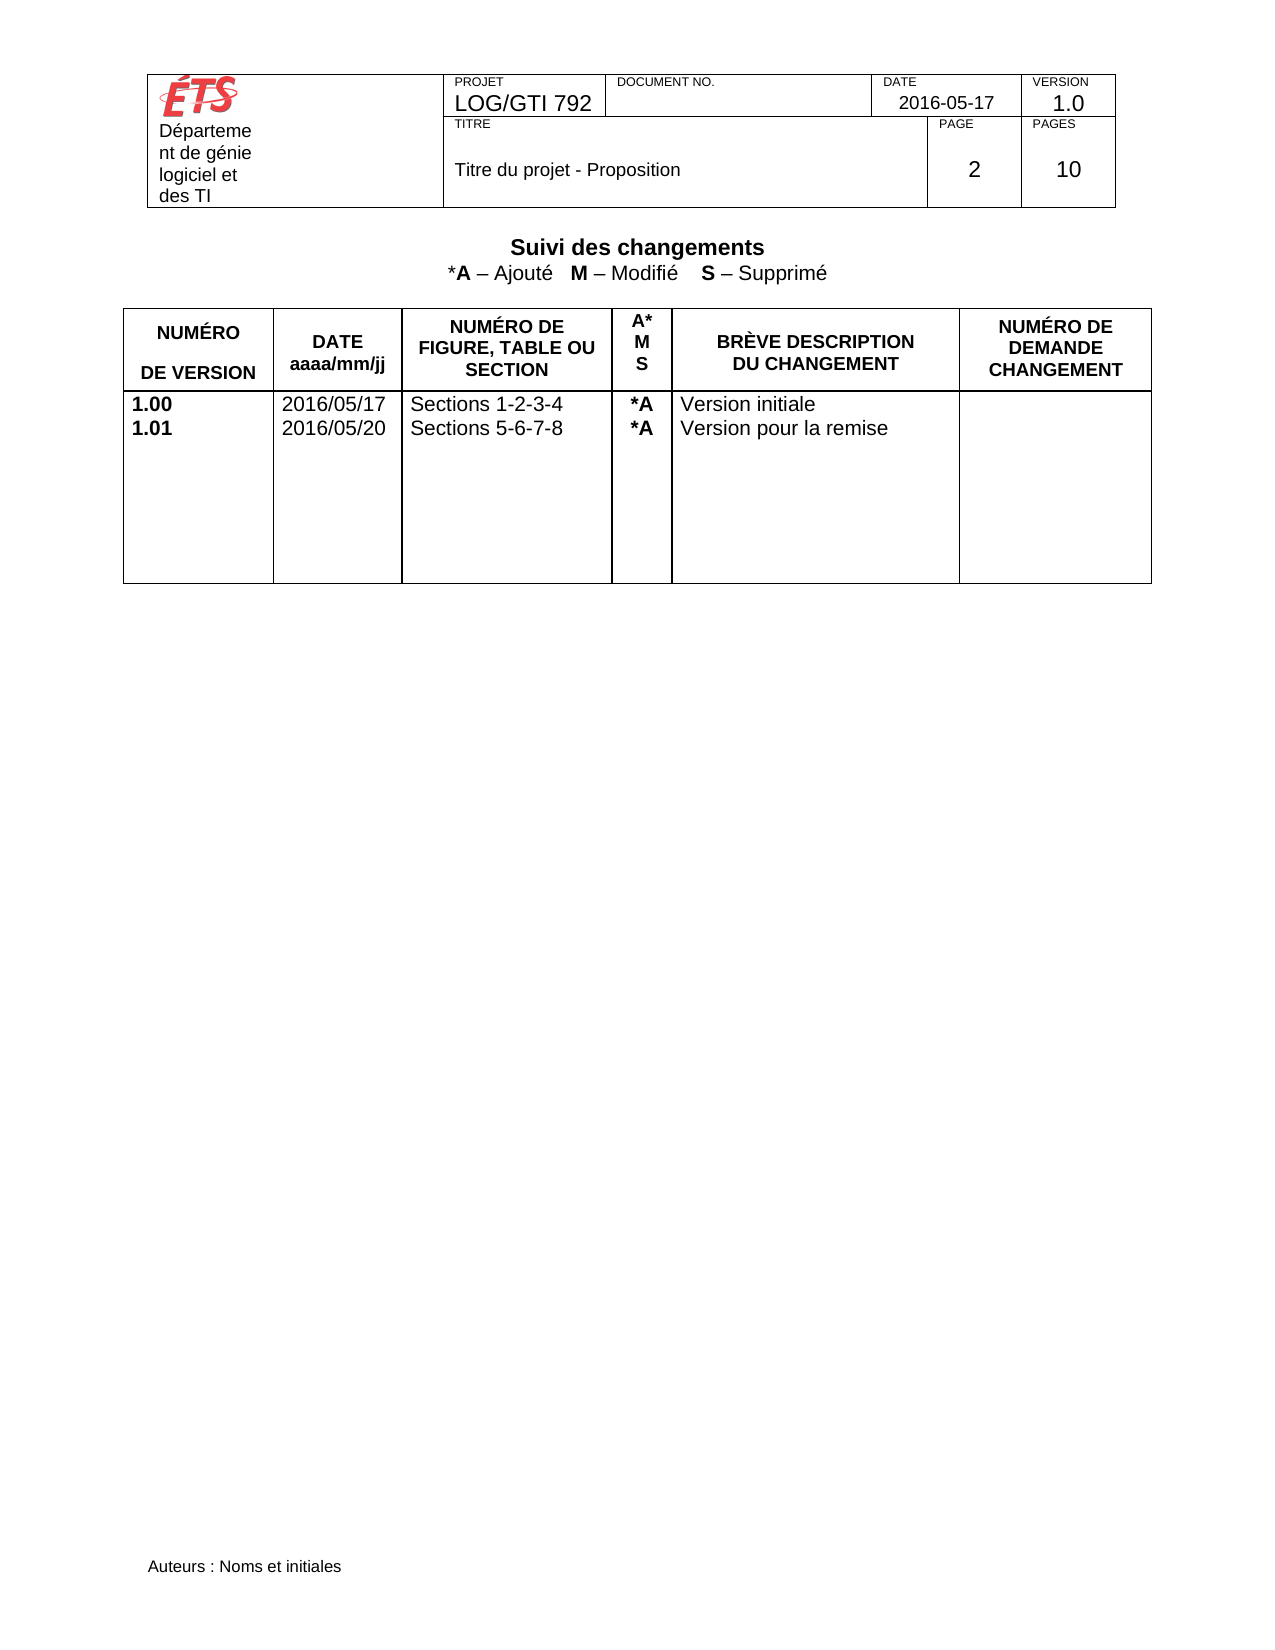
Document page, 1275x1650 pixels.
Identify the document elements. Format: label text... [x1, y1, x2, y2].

table_header A* M S [613, 309, 671, 390]
picture [159, 75, 238, 117]
table_cell 2016/05/17 [274, 392, 401, 416]
table_cell [403, 535, 611, 559]
text Suivi des changements [148, 234, 1127, 260]
table_header DATE aaaa/mm/jj [274, 309, 401, 390]
table_cell 1.00 [124, 392, 273, 416]
table_cell Sections 5-6-7-8 [403, 416, 611, 439]
table_cell [124, 535, 273, 559]
table_cell [274, 535, 401, 559]
table_cell [960, 511, 1151, 535]
table_cell Version pour la remise [673, 416, 959, 439]
table_cell [960, 440, 1151, 463]
table_cell [673, 464, 959, 487]
table_cell 2016/05/20 [274, 416, 401, 439]
table_cell [613, 559, 671, 583]
table_cell 1.01 [124, 416, 273, 439]
table_cell [613, 440, 671, 463]
table_cell Sections 1-2-3-4 [403, 392, 611, 416]
table_cell Version initiale [673, 392, 959, 416]
table_cell *A [613, 392, 671, 416]
table_cell [613, 488, 671, 511]
table_cell [960, 559, 1151, 583]
table_cell [613, 535, 671, 559]
table_cell [124, 464, 273, 487]
table_header NUMÉRO DE FIGURE, TABLE OU SECTION [403, 309, 611, 390]
table_cell [673, 440, 959, 463]
table_header NUMÉRO DE VERSION [124, 309, 273, 390]
table_cell [124, 488, 273, 511]
table_cell [673, 535, 959, 559]
table_cell [403, 488, 611, 511]
table_cell [124, 559, 273, 583]
table_cell [673, 559, 959, 583]
table_cell [960, 392, 1151, 416]
table_cell [613, 511, 671, 535]
table_cell [274, 511, 401, 535]
table_cell [673, 488, 959, 511]
table_cell [403, 440, 611, 463]
table_cell [403, 511, 611, 535]
table_cell [274, 440, 401, 463]
table_cell [124, 440, 273, 463]
table_cell [613, 464, 671, 487]
table_cell [274, 488, 401, 511]
table_cell [960, 416, 1151, 439]
table_cell [960, 464, 1151, 487]
table_cell [403, 464, 611, 487]
table_cell [673, 511, 959, 535]
text *A – Ajouté M – Modifié S – Supprimé [148, 260, 1127, 284]
table_cell [403, 559, 611, 583]
table_cell *A [613, 416, 671, 439]
table_cell [960, 535, 1151, 559]
table_header NUMÉRO DE DEMANDE CHANGEMENT [960, 309, 1151, 390]
table_cell [960, 488, 1151, 511]
table_cell [274, 464, 401, 487]
table_cell [274, 559, 401, 583]
table_header BRÈVE DESCRIPTION DU CHANGEMENT [673, 309, 959, 390]
table_cell [124, 511, 273, 535]
